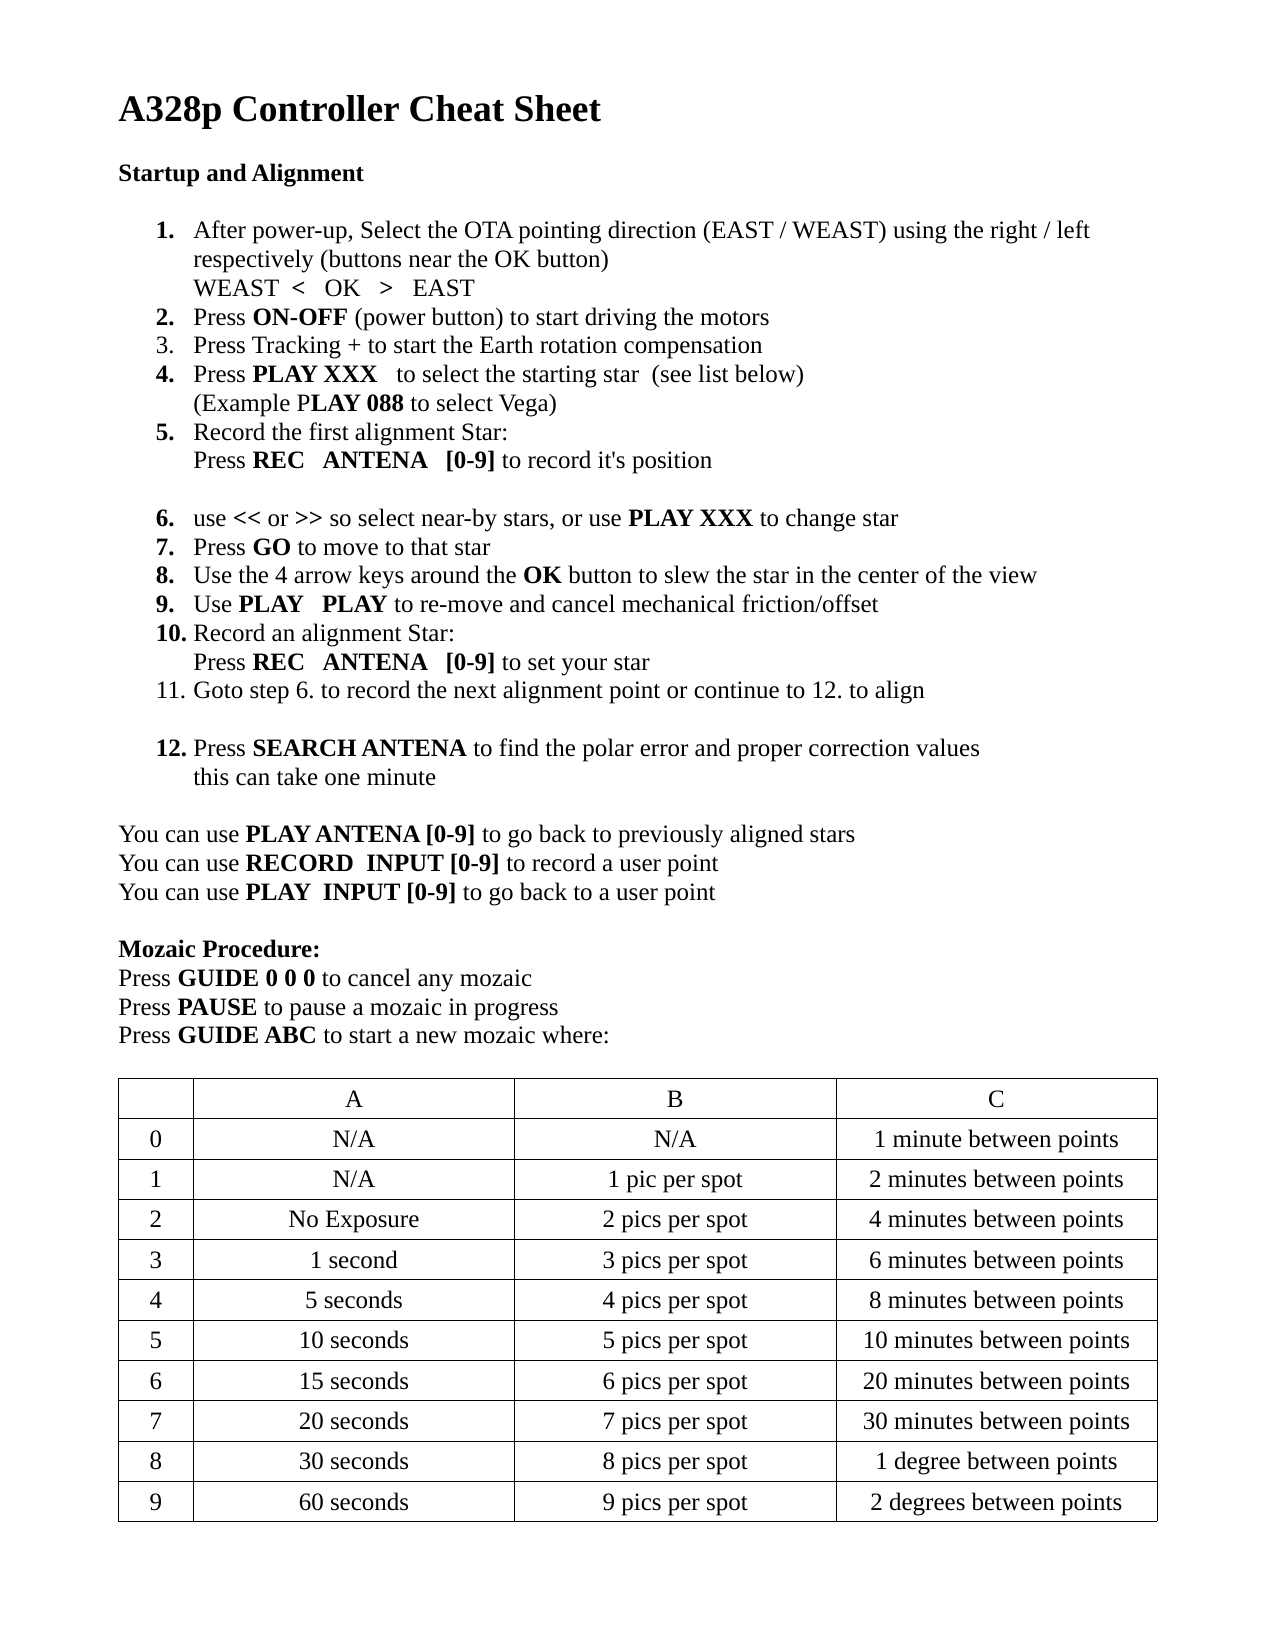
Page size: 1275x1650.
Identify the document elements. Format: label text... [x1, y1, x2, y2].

table_cell 30 minutes between points [837, 1401, 1157, 1441]
table_cell 8 [119, 1442, 193, 1481]
table_cell 7 pics per spot [515, 1401, 836, 1441]
table_cell 0 [119, 1119, 193, 1158]
text Startup and Alignment [118, 158, 1157, 187]
table_header A [194, 1079, 514, 1118]
table_cell 60 seconds [194, 1482, 514, 1521]
table_cell 6 [119, 1361, 193, 1400]
text Press GUIDE 0 0 0 to cancel any mozaic [118, 963, 1157, 992]
table_cell No Exposure [194, 1200, 514, 1239]
text A328p Controller Cheat Sheet [118, 86, 1157, 129]
table_cell 20 minutes between points [837, 1361, 1157, 1400]
table_cell 6 pics per spot [515, 1361, 836, 1400]
list Use PLAY PLAY to re-move and cancel mechanical friction/offset [156, 589, 1157, 618]
text You can use RECORD INPUT [0-9] to record a user point [118, 848, 1157, 877]
text Press GUIDE ABC to start a new mozaic where: [118, 1020, 1157, 1049]
table_cell 2 minutes between points [837, 1160, 1157, 1199]
table_cell 20 seconds [194, 1401, 514, 1441]
table_cell 1 [119, 1160, 193, 1199]
table_cell 4 minutes between points [837, 1200, 1157, 1239]
list Press PLAY XXX to select the starting star (see list below) (Example PLAY 088 to select Vega) [156, 359, 1157, 417]
table_header [119, 1079, 193, 1118]
table_cell 30 seconds [194, 1442, 514, 1481]
list Press ON-OFF (power button) to start driving the motors [156, 302, 1157, 330]
table_cell N/A [194, 1160, 514, 1199]
table_cell 1 second [194, 1240, 514, 1279]
table_cell 2 [119, 1200, 193, 1239]
text You can use PLAY INPUT [0-9] to go back to a user point [118, 877, 1157, 905]
table_cell 1 pic per spot [515, 1160, 836, 1199]
table_cell 4 pics per spot [515, 1280, 836, 1320]
list use << or >> so select near-by stars, or use PLAY XXX to change star [156, 503, 1157, 532]
list Press SEARCH ANTENA to find the polar error and proper correction values this can take one minute [156, 733, 1157, 790]
table_cell 3 pics per spot [515, 1240, 836, 1279]
table_cell 4 [119, 1280, 193, 1320]
list Record an alignment Star: Press REC ANTENA [0-9] to set your star [156, 618, 1157, 675]
table_cell 2 degrees between points [837, 1482, 1157, 1521]
table_cell 15 seconds [194, 1361, 514, 1400]
text Press PAUSE to pause a mozaic in progress [118, 992, 1157, 1020]
table_cell 10 seconds [194, 1321, 514, 1360]
list Goto step 6. to record the next alignment point or continue to 12. to align [156, 675, 1157, 733]
list After power-up, Select the OTA pointing direction (EAST / WEAST) using the right / left respectively (buttons near the OK button) WEAST < OK > EAST [156, 215, 1157, 302]
table_cell 5 pics per spot [515, 1321, 836, 1360]
table_cell N/A [194, 1119, 514, 1158]
table_cell 10 minutes between points [837, 1321, 1157, 1360]
table_cell 5 [119, 1321, 193, 1360]
list Record the first alignment Star: Press REC ANTENA [0-9] to record it's position [156, 417, 1157, 503]
table_cell 2 pics per spot [515, 1200, 836, 1239]
table_cell 7 [119, 1401, 193, 1441]
table_cell 5 seconds [194, 1280, 514, 1320]
table_cell 1 degree between points [837, 1442, 1157, 1481]
table_cell 8 minutes between points [837, 1280, 1157, 1320]
table_header C [837, 1079, 1157, 1118]
list Press GO to move to that star [156, 532, 1157, 560]
table_header B [515, 1079, 836, 1118]
text You can use PLAY ANTENA [0-9] to go back to previously aligned stars [118, 819, 1157, 848]
list Press Tracking + to start the Earth rotation compensation [156, 330, 1157, 359]
table_cell 9 [119, 1482, 193, 1521]
table_cell 8 pics per spot [515, 1442, 836, 1481]
table_cell N/A [515, 1119, 836, 1158]
text Mozaic Procedure: [118, 934, 1157, 963]
table_cell 3 [119, 1240, 193, 1279]
table_cell 1 minute between points [837, 1119, 1157, 1158]
table_cell 6 minutes between points [837, 1240, 1157, 1279]
list Use the 4 arrow keys around the OK button to slew the star in the center of the view [156, 560, 1157, 589]
table_cell 9 pics per spot [515, 1482, 836, 1521]
